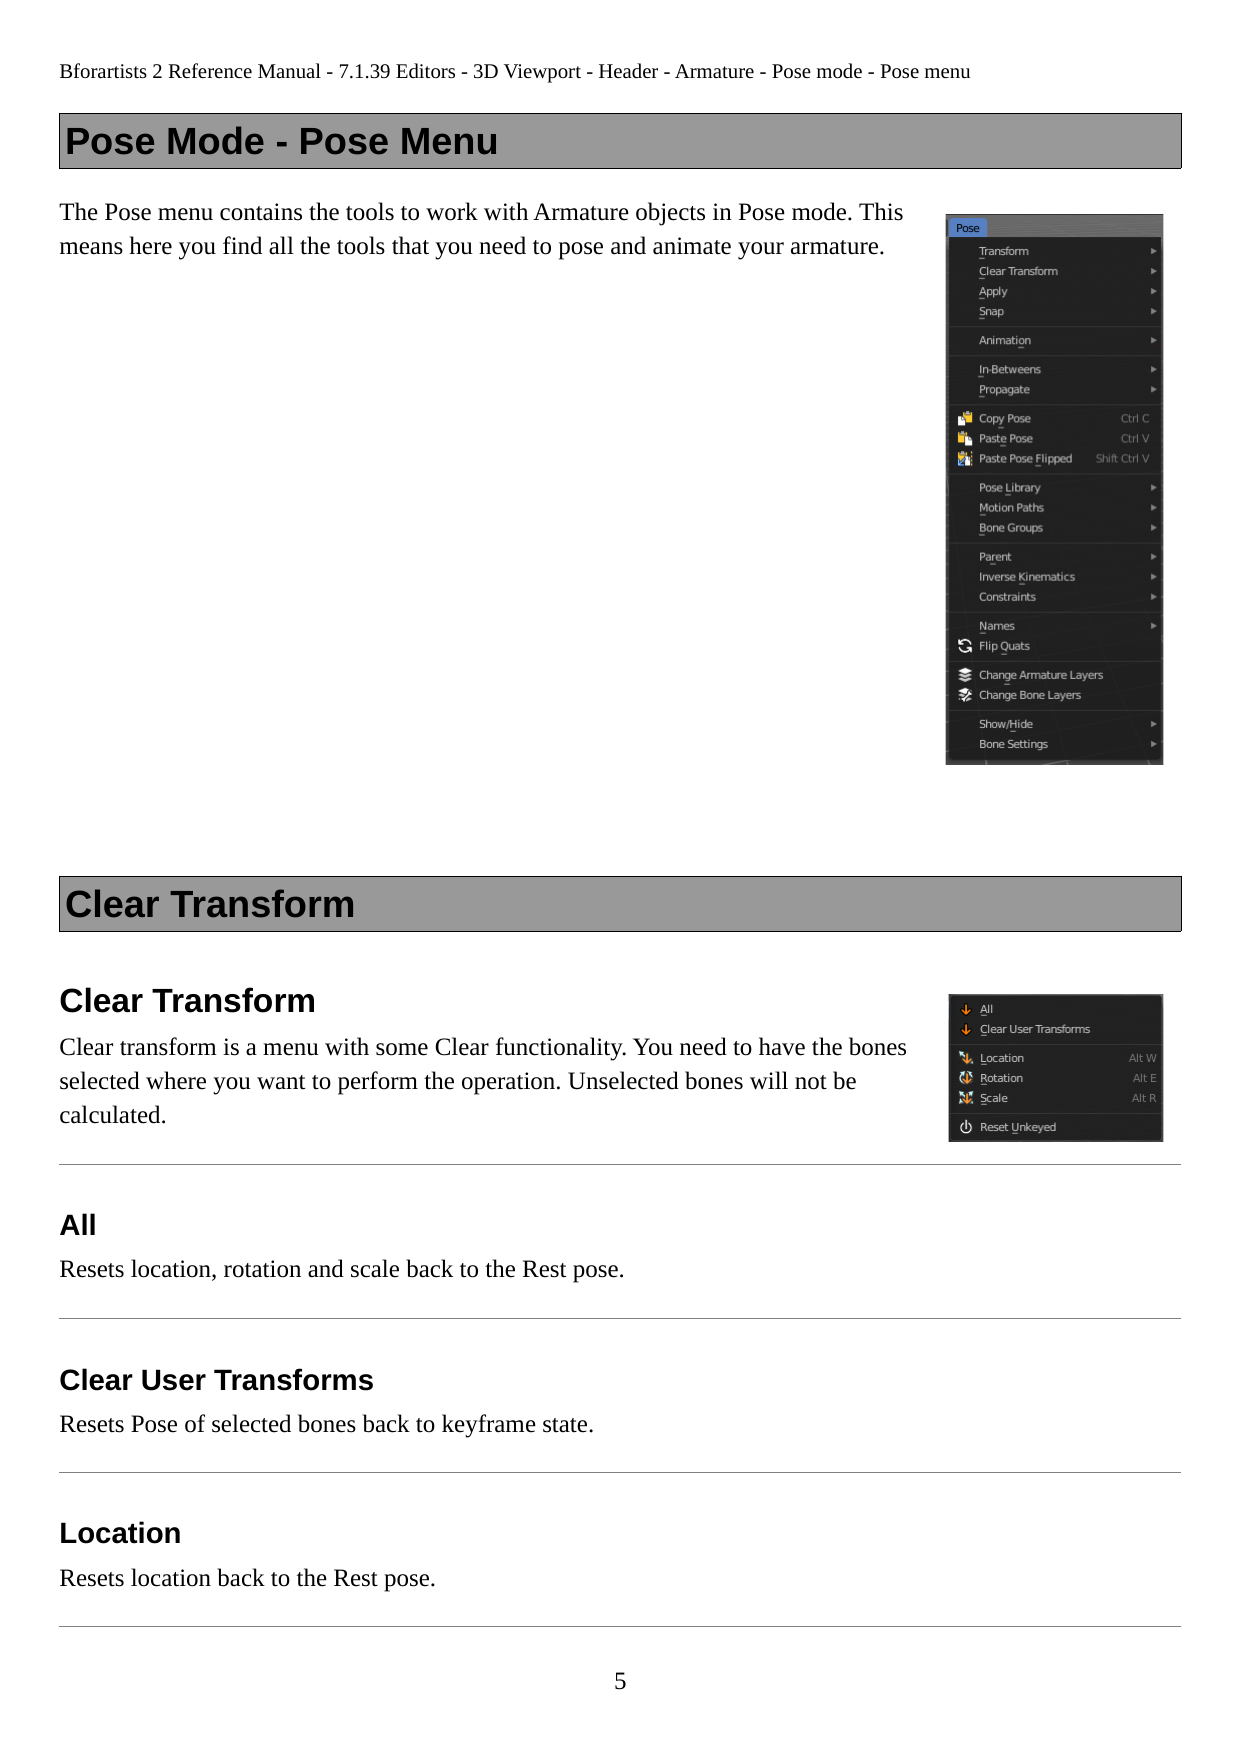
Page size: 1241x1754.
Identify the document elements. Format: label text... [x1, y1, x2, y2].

text Resets Pose of selected bones back to keyframe state. [59, 1409, 1181, 1437]
text Resets location back to the Rest pose. [59, 1563, 1181, 1591]
subtitle Location [59, 1516, 1181, 1550]
table_header Pose Mode - Pose Menu [60, 114, 1181, 168]
text Clear transform is a menu with some Clear functionality. You need to have the bones selected where you want to perform the operation. Unselected bones will not be calculated. [59, 1032, 948, 1129]
subtitle All [59, 1208, 1181, 1242]
text The Pose menu contains the tools to work with Armature objects in Pose mode. This means here you find all the tools that you need to pose and animate your armature. [59, 197, 1181, 260]
table_header Clear Transform [60, 877, 1181, 931]
subtitle Clear Transform [59, 980, 1181, 1019]
subtitle Clear User Transforms [59, 1362, 1181, 1396]
picture [945, 214, 1164, 765]
picture [948, 994, 1164, 1142]
text Resets location, rotation and scale back to the Rest pose. [59, 1254, 1181, 1283]
